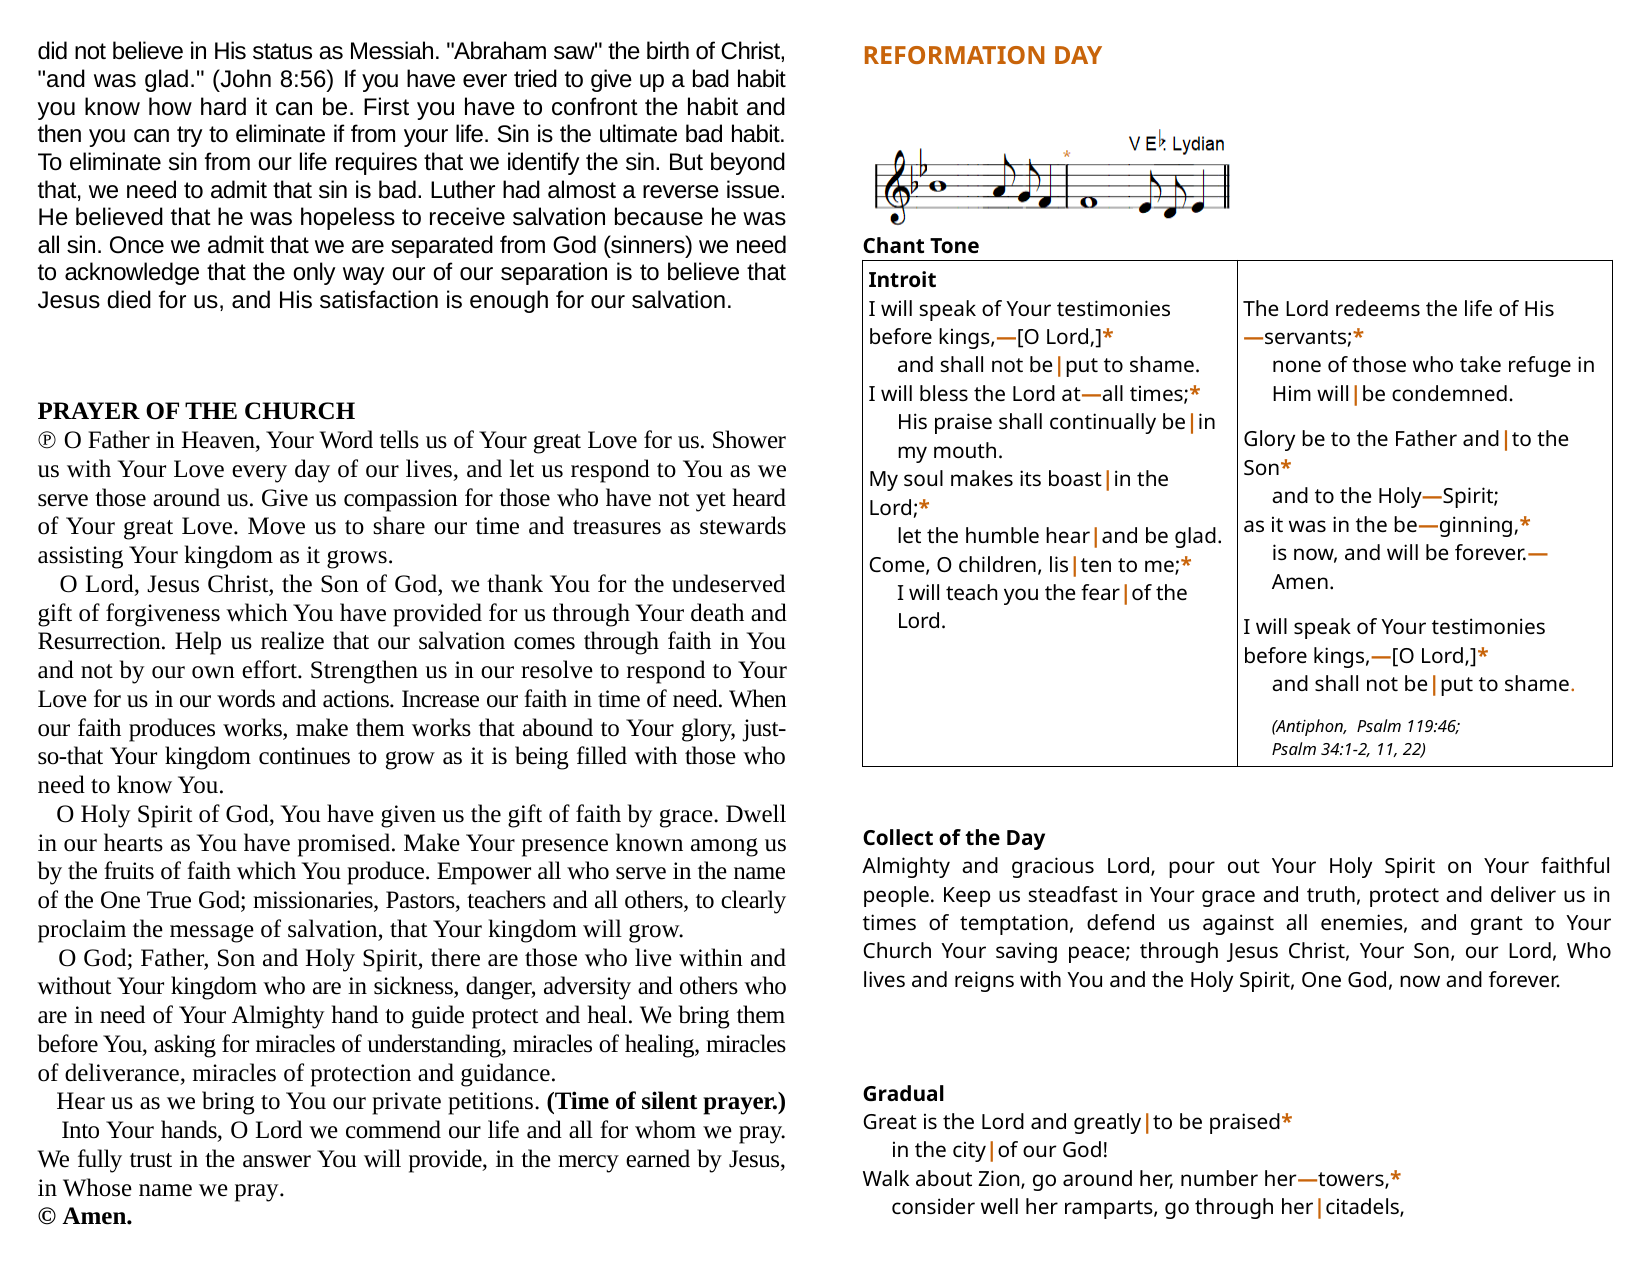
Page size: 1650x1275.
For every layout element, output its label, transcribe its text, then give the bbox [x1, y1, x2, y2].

text did not believe in His status as Messiah. "Abraham saw" the birth of Christ, "and was glad." (John 8:56) If you have ever tried to give up a bad habit you know how hard it can be. First you have to confront the habit and then you can try to eliminate if from your life. Sin is the ultimate bad habit. To eliminate sin from our life requires that we identify the sin. But beyond that, we need to admit that sin is bad. Luther had almost a reverse issue. He believed that he was hopeless to receive salvation because he was all sin. Once we admit that we are separated from God (sinners) we need to acknowledge that the only way our of our separation is to believe that Jesus died for us, and His satisfaction is enough for our salvation. [37, 37, 787, 313]
text REFORMATION DAY [862, 37, 1612, 72]
table_header The Lord redeems the life of His —servants;* none of those who take refuge in Him will|be condemned. Glory be to the Father and|to the Son* and to the Holy—Spirit; as it was in the be—ginning,* is now, and will be forever.—Amen. I will speak of Your testimonies before kings,—[O Lord,]* and shall not be|put to shame. (Antiphon, Psalm 119:46; Psalm 34:1-2, 11, 22) [1238, 261, 1612, 766]
text © Amen. [37, 1201, 787, 1230]
text O Holy Spirit of God, You have given us the gift of faith by grace. Dwell in our hearts as You have promised. Make Your presence known among us by the fruits of faith which You produce. Empower all who serve in the name of the One True God; missionaries, Pastors, teachers and all others, to clearly proclaim the message of salvation, that Your kingdom will grow. [37, 799, 787, 943]
text Walk about Zion, go around her, number her—towers,* [862, 1164, 1612, 1192]
text O Lord, Jesus Christ, the Son of God, we thank You for the undeserved gift of forgiveness which You have provided for us through Your death and Resurrection. Help us realize that our salvation comes through faith in You and not by our own effort. Strengthen us in our resolve to respond to Your Love for us in our words and actions. Increase our faith in time of need. When our faith produces works, make them works that abound to Your glory, just-so-that Your kingdom continues to grow as it is being filled with those who need to know You. [37, 569, 787, 799]
text Almighty and gracious Lord, pour out Your Holy Spirit on Your faithful people. Keep us steadfast in Your grace and truth, protect and deliver us in times of temptation, defend us against all enemies, and grant to Your Church Your saving peace; through Jesus Christ, Your Son, our Lord, Who lives and reigns with You and the Holy Spirit, One God, now and forever. [862, 851, 1612, 993]
table_header Introit I will speak of Your testimonies before kings,—[O Lord,]* and shall not be|put to shame. I will bless the Lord at—all times;* His praise shall continually be|in my mouth. My soul makes its boast|in the Lord;* let the humble hear|and be glad. Come, O children, lis|ten to me;* I will teach you the fear|of the Lord. [863, 261, 1237, 766]
text consider well her ramparts, go through her|citadels, [891, 1192, 1612, 1221]
text Great is the Lord and greatly|to be praised* [862, 1107, 1612, 1136]
text O God; Father, Son and Holy Spirit, there are those who live within and without Your kingdom who are in sickness, danger, adversity and others who are in need of Your Almighty hand to guide protect and heal. We bring them before You, asking for miracles of understanding, miracles of healing, miracles of deliverance, miracles of protection and guidance. [37, 943, 787, 1086]
text Chant Tone [862, 100, 1612, 259]
picture [870, 126, 1233, 231]
text PRAYER OF THE CHURCH [37, 396, 787, 425]
text in the city|of our God! [891, 1136, 1612, 1164]
text Into Your hands, O Lord we commend our life and all for whom we pray. We fully trust in the answer You will provide, in the mercy earned by Jesus, in Whose name we pray. [37, 1115, 787, 1201]
text ℗ O Father in Heaven, Your Word tells us of Your great Love for us. Shower us with Your Love every day of our lives, and let us respond to You as we serve those around us. Give us compassion for those who have not yet heard of Your great Love. Move us to share our time and treasures as stewards assisting Your kingdom as it grows. [37, 425, 787, 569]
text Hear us as we bring to You our private petitions. (Time of silent prayer.) [37, 1086, 787, 1115]
text Collect of the Day [862, 823, 1612, 851]
text Gradual [862, 1079, 1612, 1107]
